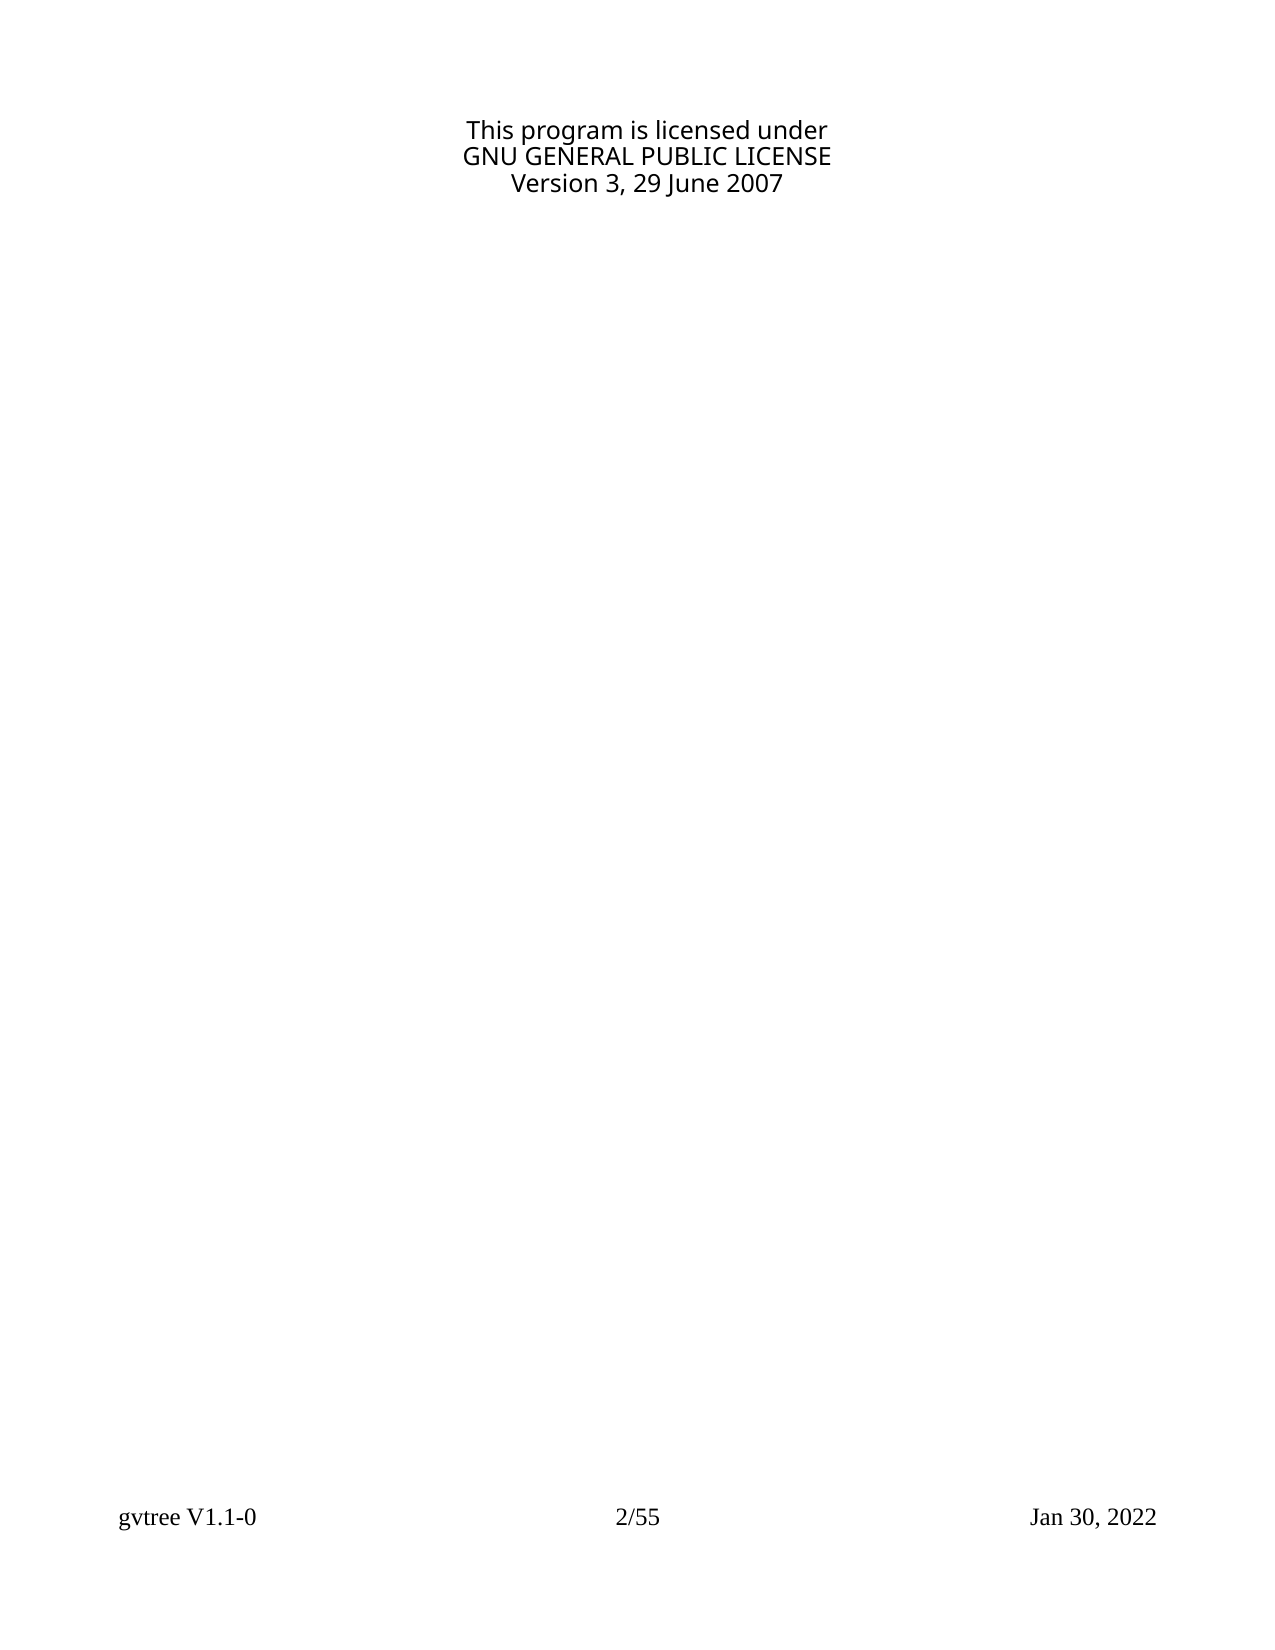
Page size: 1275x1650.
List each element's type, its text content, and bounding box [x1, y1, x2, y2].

text This program is licensed under GNU GENERAL PUBLIC LICENSE Version 3, 29 June 2007 [118, 118, 1157, 197]
